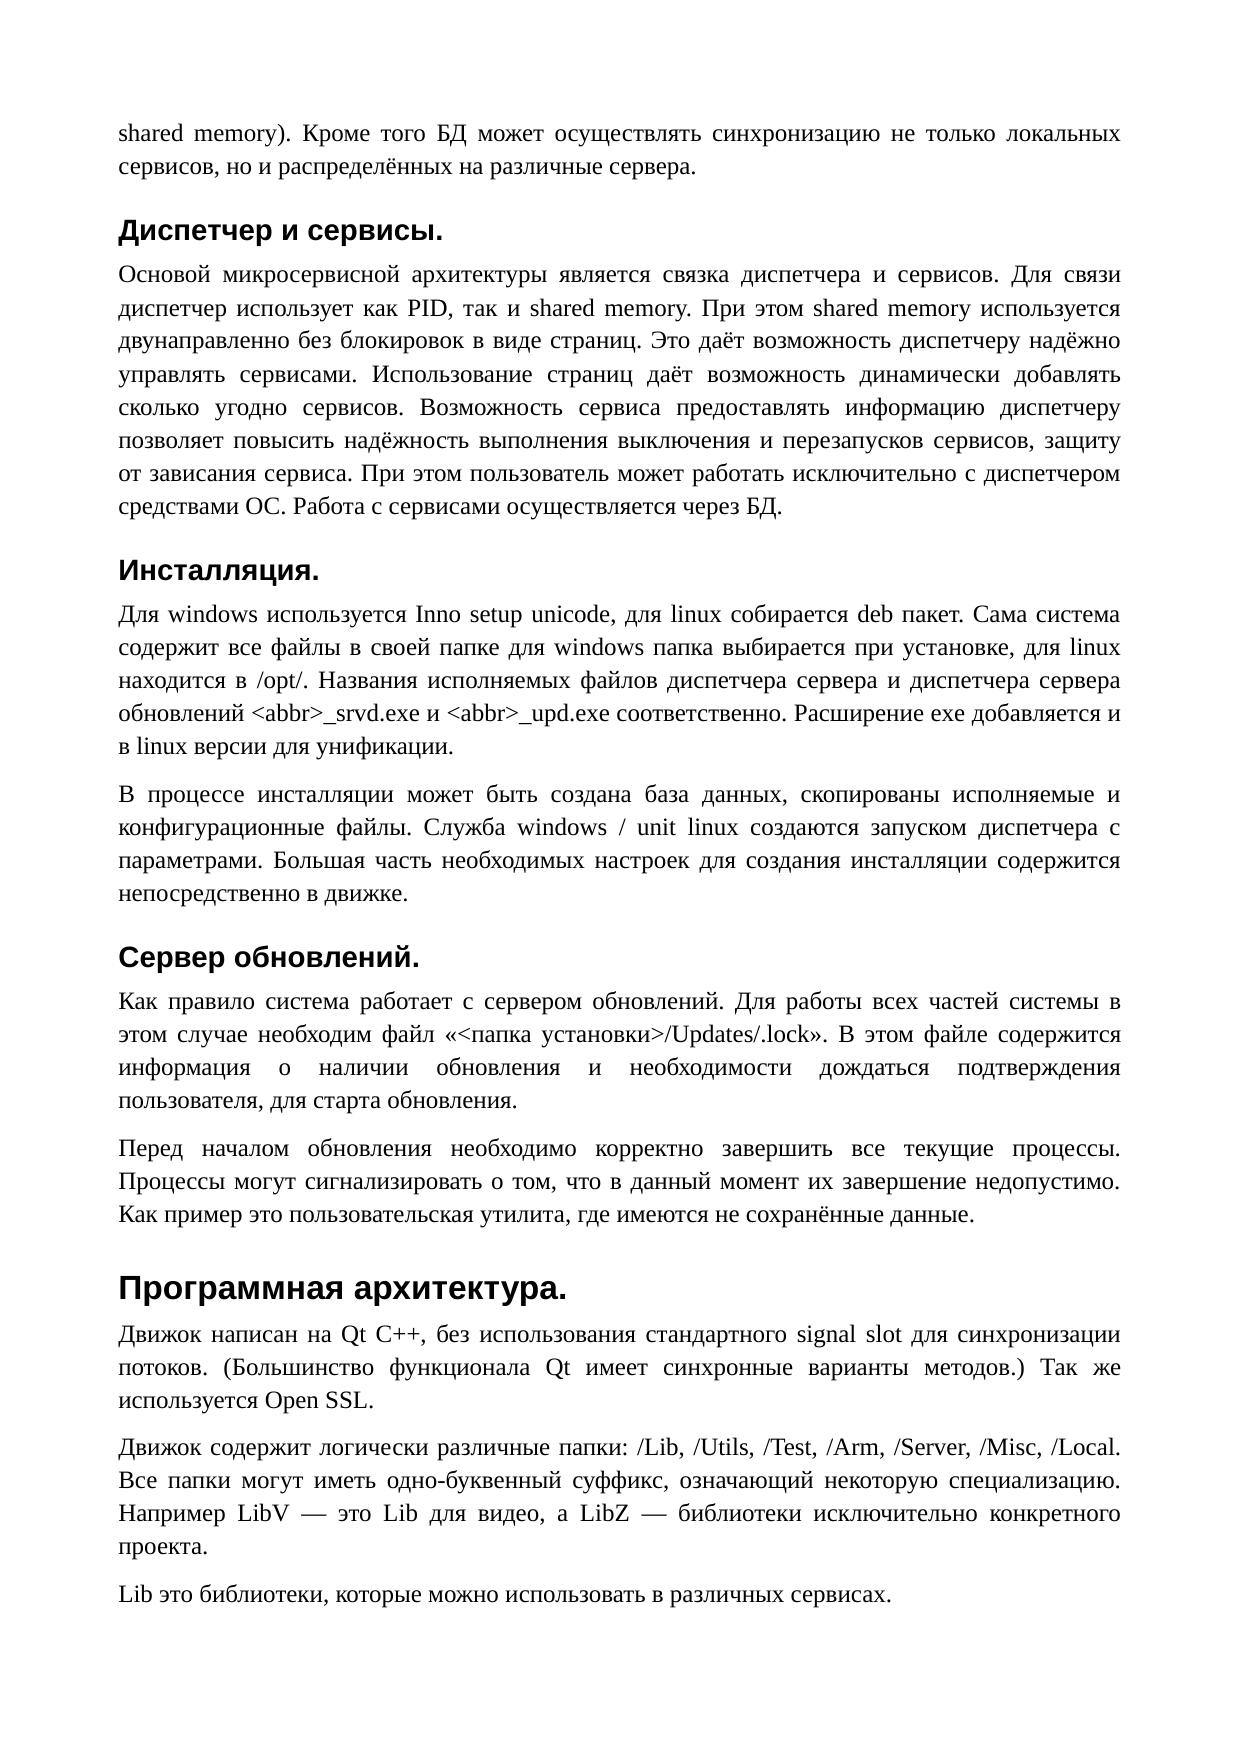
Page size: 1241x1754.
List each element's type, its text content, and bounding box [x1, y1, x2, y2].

text Lib это библиотеки, которые можно использовать в различных сервисах. [118, 1579, 1122, 1608]
text Как правило система работает с сервером обновлений. Для работы всех частей системы в этом случае необходим файл «<папка установки>/Updates/.lock». В этом файле содержится информация о наличии обновления и необходимости дождаться подтверждения пользователя, для старта обновления. [118, 986, 1122, 1114]
text shared memory). Кроме того БД может осуществлять синхронизацию не только локальных сервисов, но и распределённых на различные сервера. [118, 118, 1122, 180]
text Движок содержит логически различные папки: /Lib, /Utils, /Test, /Arm, /Server, /Misc, /Local. Все папки могут иметь одно-буквенный суффикс, означающий некоторую специализацию. Например LibV — это Lib для видео, а LibZ — библиотеки исключительно конкретного проекта. [118, 1432, 1122, 1560]
subtitle Сервер обновлений. [118, 940, 1122, 974]
text Для windows используется Inno setup unicode, для linux собирается deb пакет. Сама система содержит все файлы в своей папке для windows папка выбирается при установке, для linux находится в /opt/. Названия исполняемых файлов диспетчера сервера и диспетчера сервера обновлений <abbr>_srvd.exe и <abbr>_upd.exe соответственно. Расширение exe добавляется и в linux версии для унификации. [118, 599, 1122, 760]
text В процессе инсталляции может быть создана база данных, скопированы исполняемые и конфигурационные файлы. Служба windows / unit linux создаются запуском диспетчера с параметрами. Большая часть необходимых настроек для создания инсталляции содержится непосредственно в движке. [118, 779, 1122, 907]
subtitle Инсталляция. [118, 553, 1122, 587]
text Движок написан на Qt C++, без использования стандартного signal slot для синхронизации потоков. (Большинство функционала Qt имеет синхронные варианты методов.) Так же используется Open SSL. [118, 1319, 1122, 1413]
text Основой микросервисной архитектуры является связка диспетчера и сервисов. Для связи диспетчер использует как PID, так и shared memory. При этом shared memory используется двунаправленно без блокировок в виде страниц. Это даёт возможность диспетчеру надёжно управлять сервисами. Использование страниц даёт возможность динамически добавлять сколько угодно сервисов. Возможность сервиса предоставлять информацию диспетчеру позволяет повысить надёжность выполнения выключения и перезапусков сервисов, защиту от зависания сервиса. При этом пользователь может работать исключительно с диспетчером средствами ОС. Работа с сервисами осуществляется через БД. [118, 259, 1122, 519]
subtitle Программная архитектура. [118, 1267, 1122, 1306]
text Перед началом обновления необходимо корректно завершить все текущие процессы. Процессы могут сигнализировать о том, что в данный момент их завершение недопустимо. Как пример это пользовательская утилита, где имеются не сохранённые данные. [118, 1133, 1122, 1228]
subtitle Диспетчер и сервисы. [118, 213, 1122, 247]
